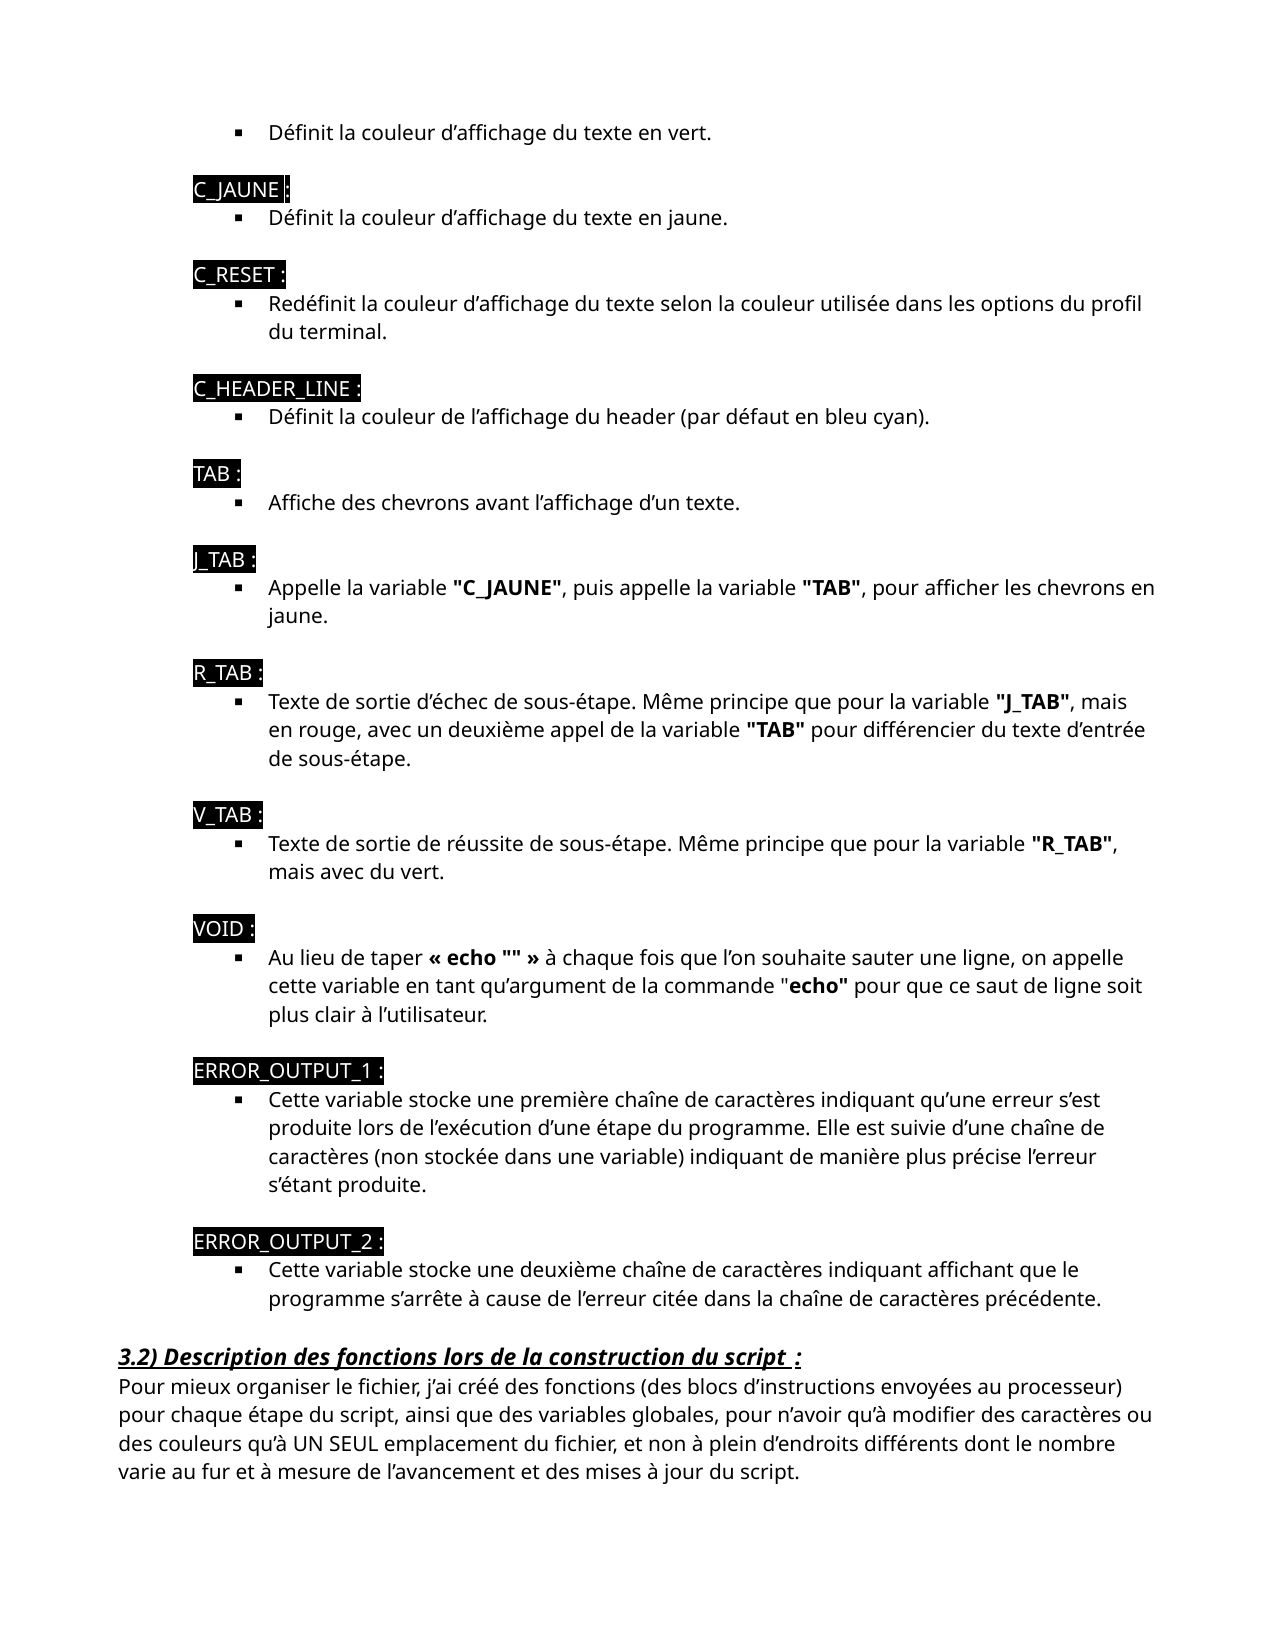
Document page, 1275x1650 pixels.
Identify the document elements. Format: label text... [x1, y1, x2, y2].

list J_TAB : [156, 545, 1157, 573]
list Texte de sortie d’échec de sous-étape. Même principe que pour la variable "J_TAB", mais en rouge, avec un deuxième appel de la variable "TAB" pour différencier du texte d’entrée de sous-étape. [231, 687, 1157, 772]
list Cette variable stocke une deuxième chaîne de caractères indiquant affichant que le programme s’arrête à cause de l’erreur citée dans la chaîne de caractères précédente. [231, 1256, 1157, 1312]
list Définit la couleur de l’affichage du header (par défaut en bleu cyan). [231, 402, 1157, 431]
list Appelle la variable "C_JAUNE", puis appelle la variable "TAB", pour afficher les chevrons en jaune. [231, 573, 1157, 630]
list Cette variable stocke une première chaîne de caractères indiquant qu’une erreur s’est produite lors de l’exécution d’une étape du programme. Elle est suivie d’une chaîne de caractères (non stockée dans une variable) indiquant de manière plus précise l’erreur s’étant produite. [231, 1085, 1157, 1199]
text Pour mieux organiser le fichier, j’ai créé des fonctions (des blocs d’instructions envoyées au processeur) pour chaque étape du script, ainsi que des variables globales, pour n’avoir qu’à modifier des caractères ou des couleurs qu’à UN SEUL emplacement du fichier, et non à plein d’endroits différents dont le nombre varie au fur et à mesure de l’avancement et des mises à jour du script. [118, 1372, 1157, 1486]
list Définit la couleur d’affichage du texte en jaune. [231, 203, 1157, 232]
list R_TAB : [156, 658, 1157, 687]
list Affiche des chevrons avant l’affichage d’un texte. [231, 488, 1157, 516]
list VOID : [156, 914, 1157, 943]
list Texte de sortie de réussite de sous-étape. Même principe que pour la variable "R_TAB", mais avec du vert. [231, 829, 1157, 886]
list TAB : [156, 459, 1157, 488]
list C_JAUNE : [156, 175, 1157, 203]
list Définit la couleur d’affichage du texte en vert. [231, 118, 1157, 147]
list C_RESET : [156, 260, 1157, 289]
list V_TAB : [156, 801, 1157, 829]
text 3.2) Description des fonctions lors de la construction du script : [118, 1341, 1157, 1372]
list C_HEADER_LINE : [156, 374, 1157, 402]
list ERROR_OUTPUT_1 : [156, 1057, 1157, 1085]
list Redéfinit la couleur d’affichage du texte selon la couleur utilisée dans les options du profil du terminal. [231, 289, 1157, 346]
list Au lieu de taper « echo "" » à chaque fois que l’on souhaite sauter une ligne, on appelle cette variable en tant qu’argument de la commande "echo" pour que ce saut de ligne soit plus clair à l’utilisateur. [231, 943, 1157, 1028]
list ERROR_OUTPUT_2 : [156, 1227, 1157, 1256]
